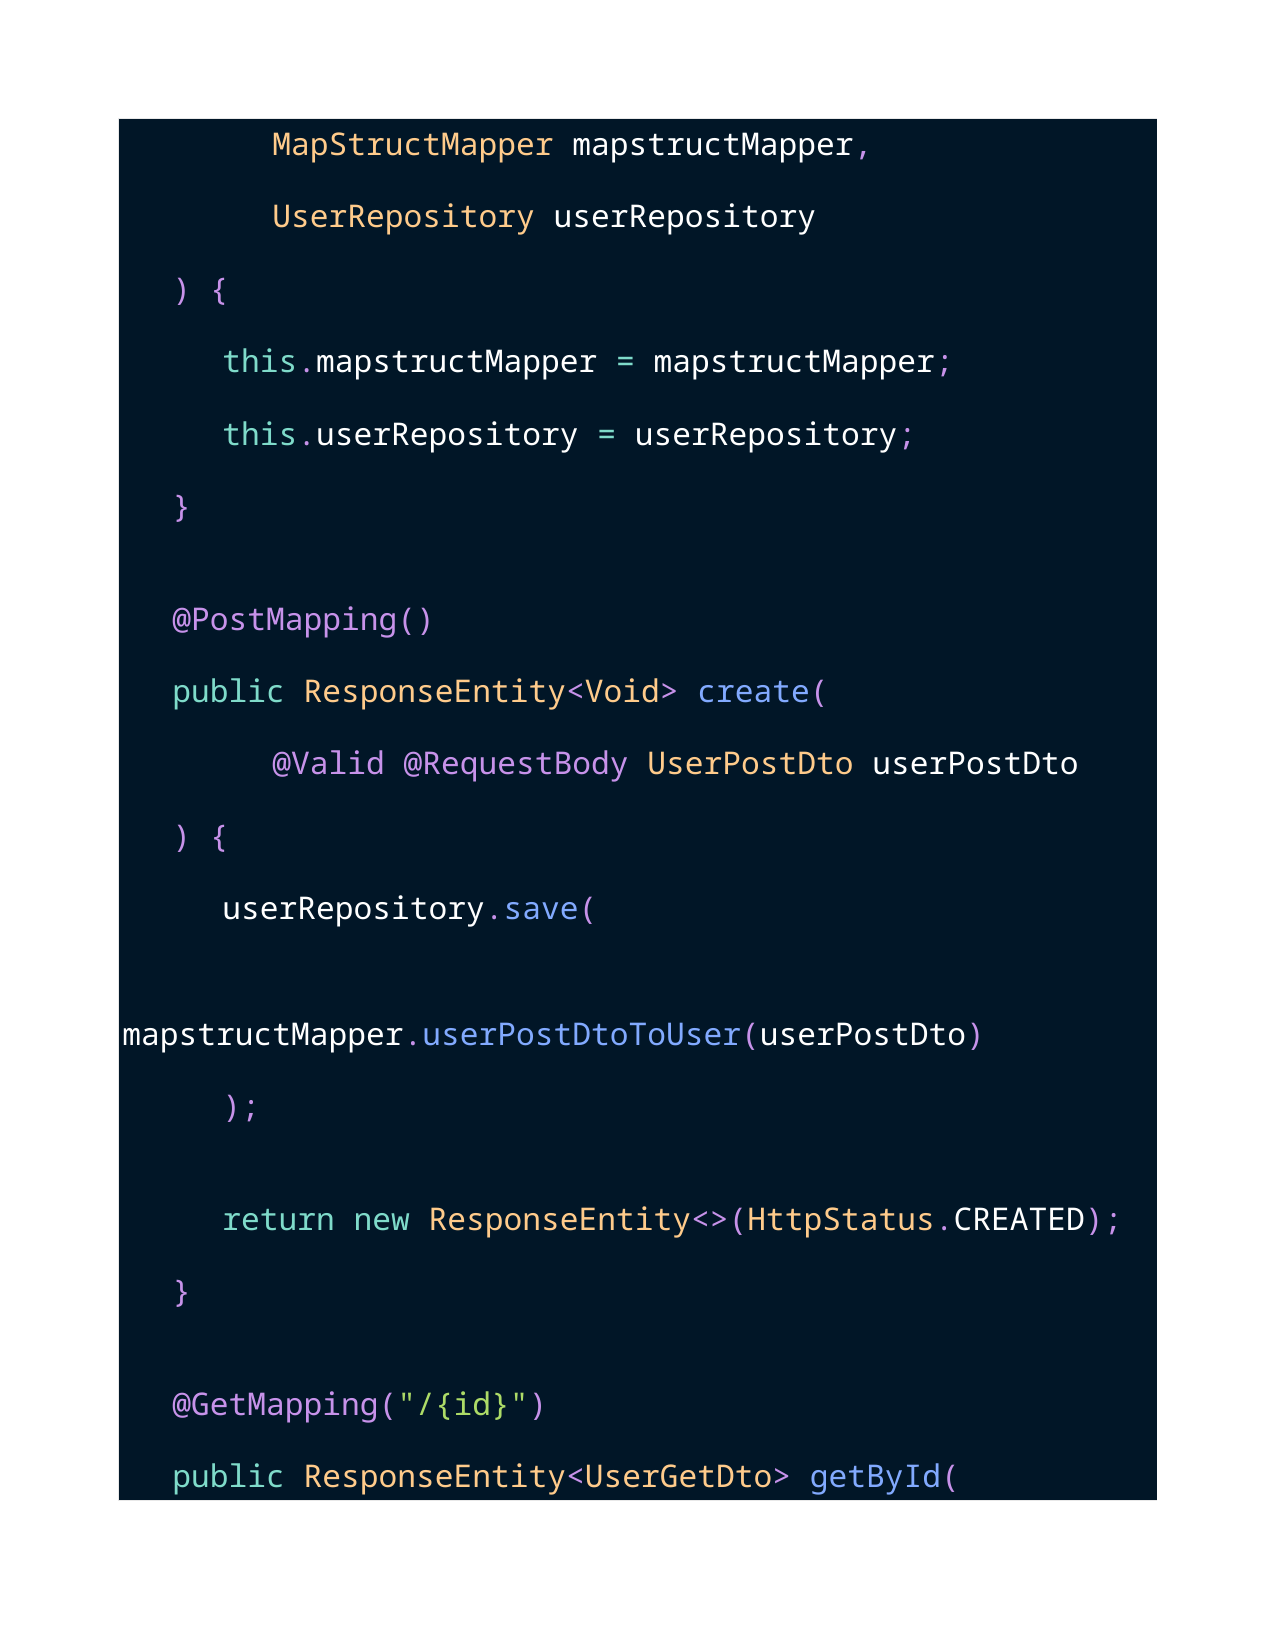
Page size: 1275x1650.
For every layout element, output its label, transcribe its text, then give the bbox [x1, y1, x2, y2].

text @Valid @RequestBody UserPostDto userPostDto [119, 737, 1157, 784]
text this.userRepository = userRepository; [119, 408, 1157, 454]
text mapstructMapper.userPostDtoToUser(userPostDto) [119, 954, 1157, 1054]
text ); [119, 1080, 1157, 1127]
text ) { [119, 263, 1157, 309]
text public ResponseEntity<Void> create( [119, 665, 1157, 712]
text MapStructMapper mapstructMapper, [119, 119, 1157, 165]
text public ResponseEntity<UserGetDto> getById( [119, 1450, 1157, 1500]
text return new ResponseEntity<>(HttpStatus.CREATED); [119, 1193, 1157, 1239]
text @GetMapping("/{id}") [119, 1378, 1157, 1424]
text } [119, 1265, 1157, 1312]
text UserRepository userRepository [119, 191, 1157, 237]
text } [119, 480, 1157, 527]
text @PostMapping() [119, 593, 1157, 639]
text this.mapstructMapper = mapstructMapper; [119, 335, 1157, 382]
text userRepository.save( [119, 882, 1157, 929]
text ) { [119, 810, 1157, 856]
